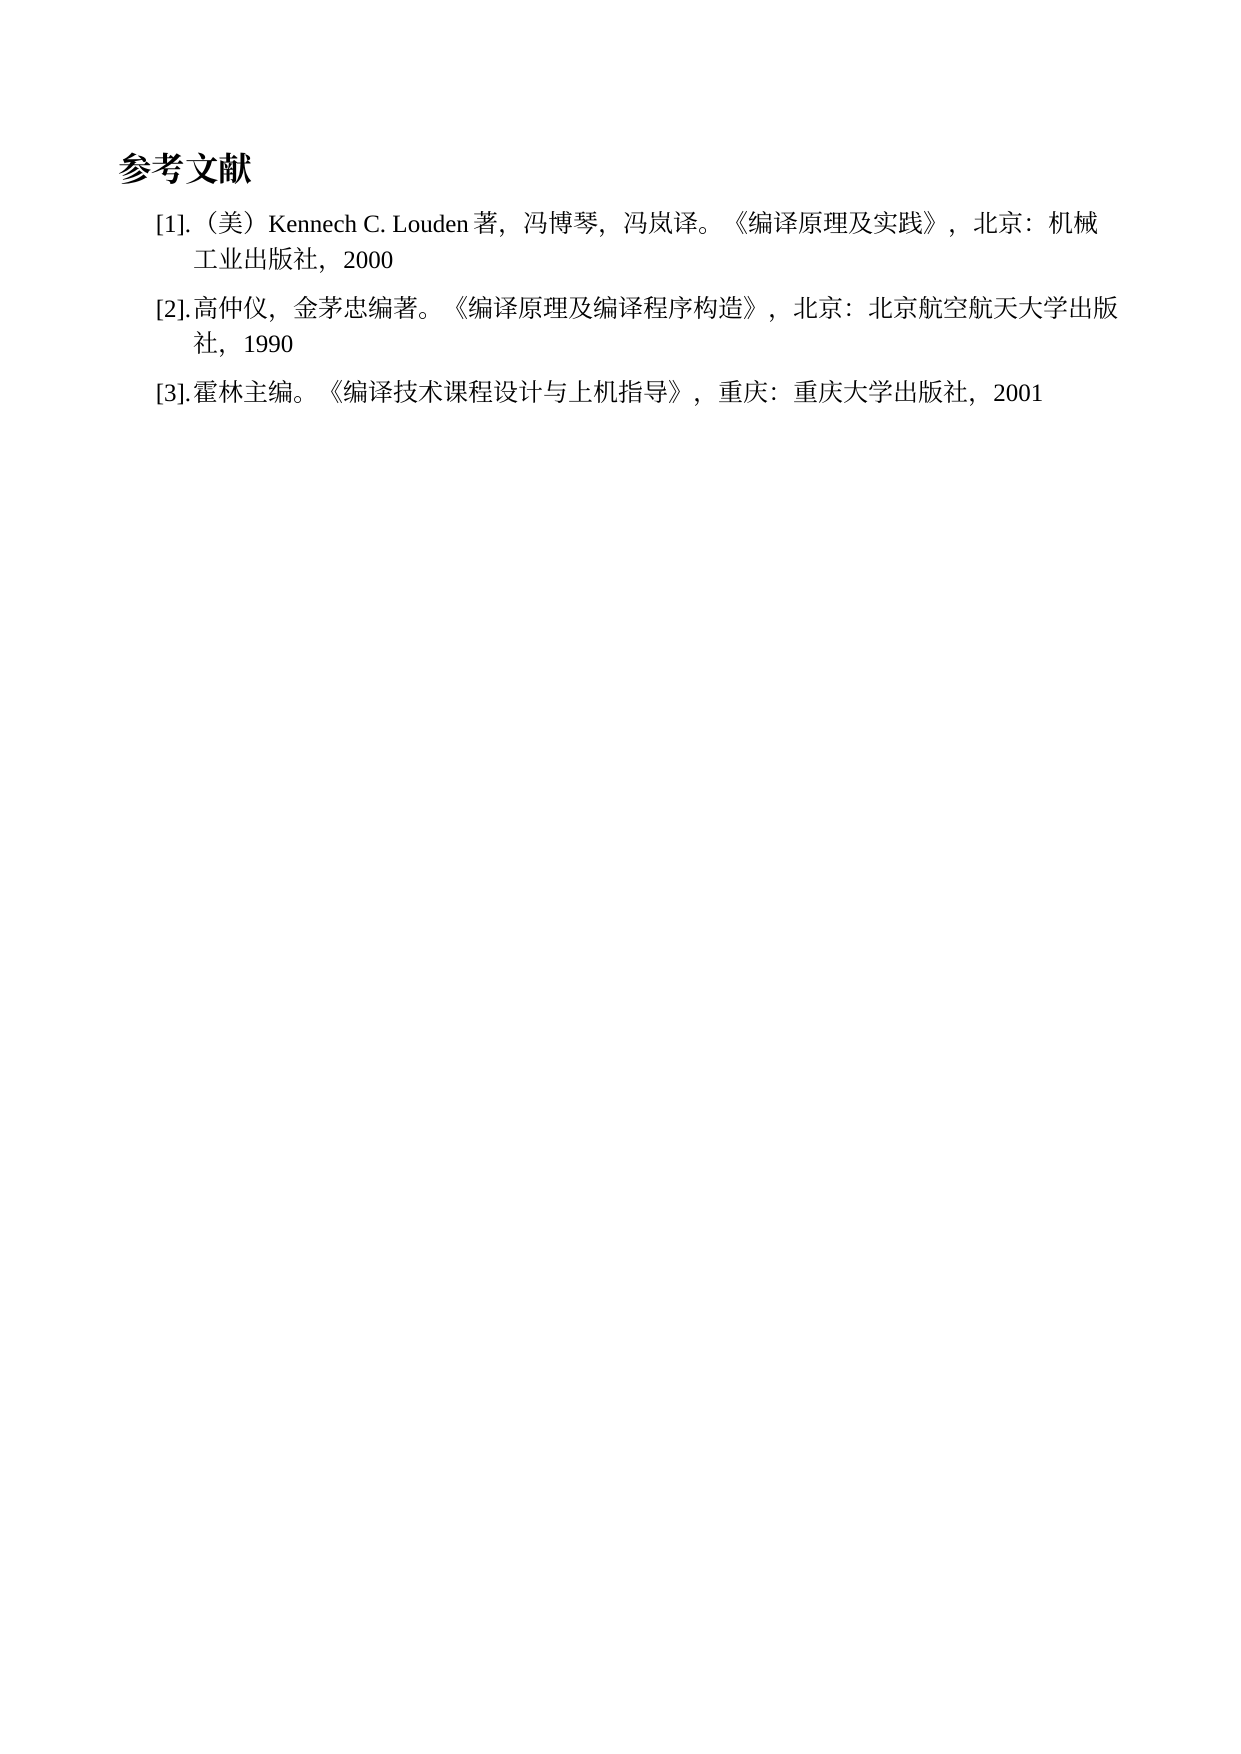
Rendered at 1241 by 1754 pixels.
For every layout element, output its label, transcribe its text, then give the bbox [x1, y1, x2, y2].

subtitle 参考文献 [118, 143, 1122, 191]
list （美）Kennech C. Louden著，冯博琴，冯岚译。《编译原理及实践》，北京：机械工业出版社，2000 [156, 204, 1122, 276]
list 高仲仪，金茅忠编著。《编译原理及编译程序构造》，北京：北京航空航天大学出版社，1990 [156, 288, 1122, 360]
list 霍林主编。《编译技术课程设计与上机指导》，重庆：重庆大学出版社，2001 [156, 373, 1122, 408]
